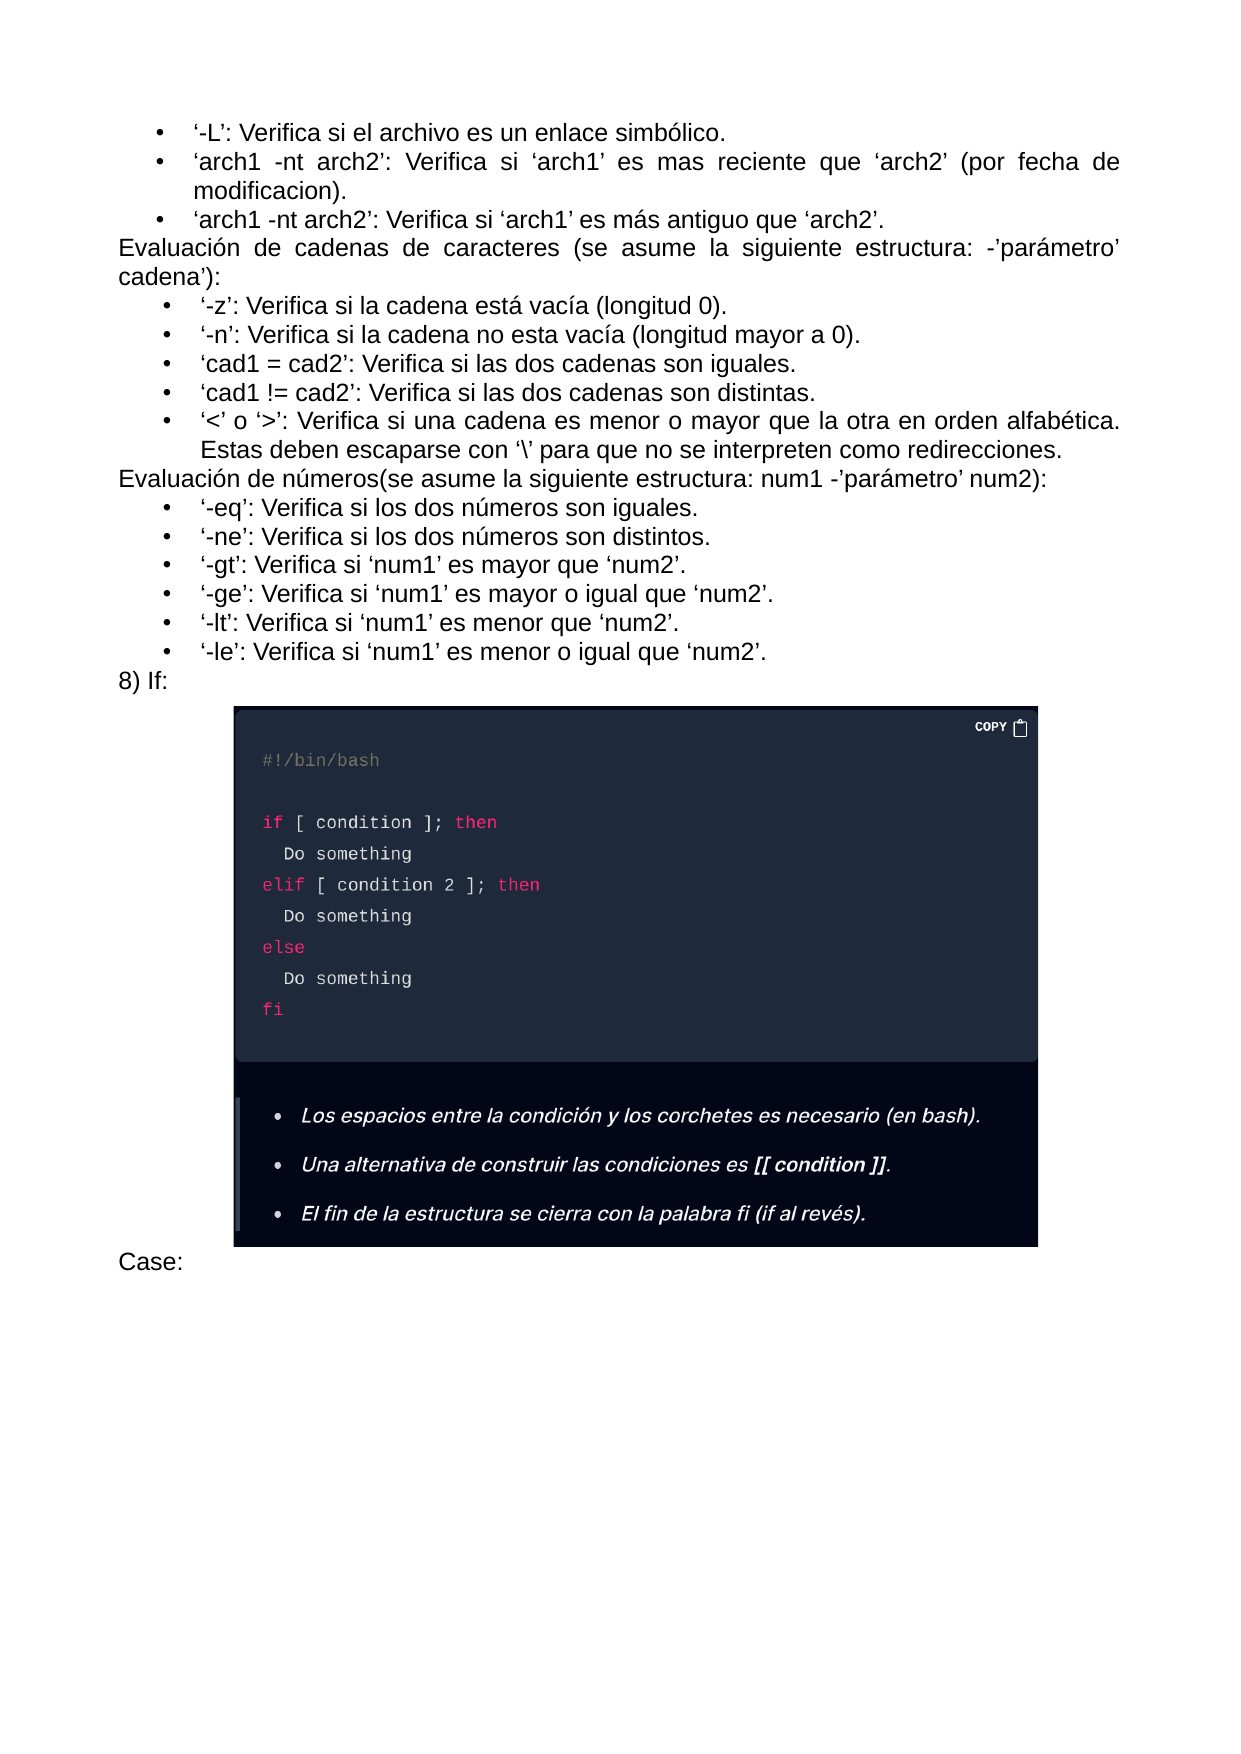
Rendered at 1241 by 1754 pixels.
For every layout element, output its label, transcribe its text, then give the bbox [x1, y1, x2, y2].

list ‘-le’: Verifica si ‘num1’ es menor o igual que ‘num2’. [163, 637, 1122, 666]
list ‘-z’: Verifica si la cadena está vacía (longitud 0). [163, 291, 1122, 320]
list ‘arch1 -nt arch2’: Verifica si ‘arch1’ es más antiguo que ‘arch2’. [156, 204, 1122, 233]
list ‘<’ o ‘>’: Verifica si una cadena es menor o mayor que la otra en orden alfabética. Estas deben escaparse con ‘\’ para que no se interpreten como redirecciones. [163, 406, 1122, 464]
list ‘-eq’: Verifica si los dos números son iguales. [163, 493, 1122, 522]
list ‘-L’: Verifica si el archivo es un enlace simbólico. [156, 118, 1122, 147]
text 8) If: [118, 666, 1122, 694]
list ‘cad1 = cad2’: Verifica si las dos cadenas son iguales. [163, 349, 1122, 377]
list ‘cad1 != cad2’: Verifica si las dos cadenas son distintas. [163, 377, 1122, 406]
list ‘-ge’: Verifica si ‘num1’ es mayor o igual que ‘num2’. [163, 579, 1122, 608]
list ‘-ne’: Verifica si los dos números son distintos. [163, 522, 1122, 550]
list ‘-lt’: Verifica si ‘num1’ es menor que ‘num2’. [163, 608, 1122, 637]
list ‘-n’: Verifica si la cadena no esta vacía (longitud mayor a 0). [163, 320, 1122, 349]
text Case: [118, 694, 1122, 1276]
picture [233, 706, 1039, 1247]
text Evaluación de números(se asume la siguiente estructura: num1 -’parámetro’ num2): [118, 464, 1122, 493]
list ‘-gt’: Verifica si ‘num1’ es mayor que ‘num2’. [163, 550, 1122, 579]
list ‘arch1 -nt arch2’: Verifica si ‘arch1’ es mas reciente que ‘arch2’ (por fecha de modificacion). [156, 147, 1122, 204]
text Evaluación de cadenas de caracteres (se asume la siguiente estructura: -’parámetro’ cadena’): [118, 233, 1122, 291]
